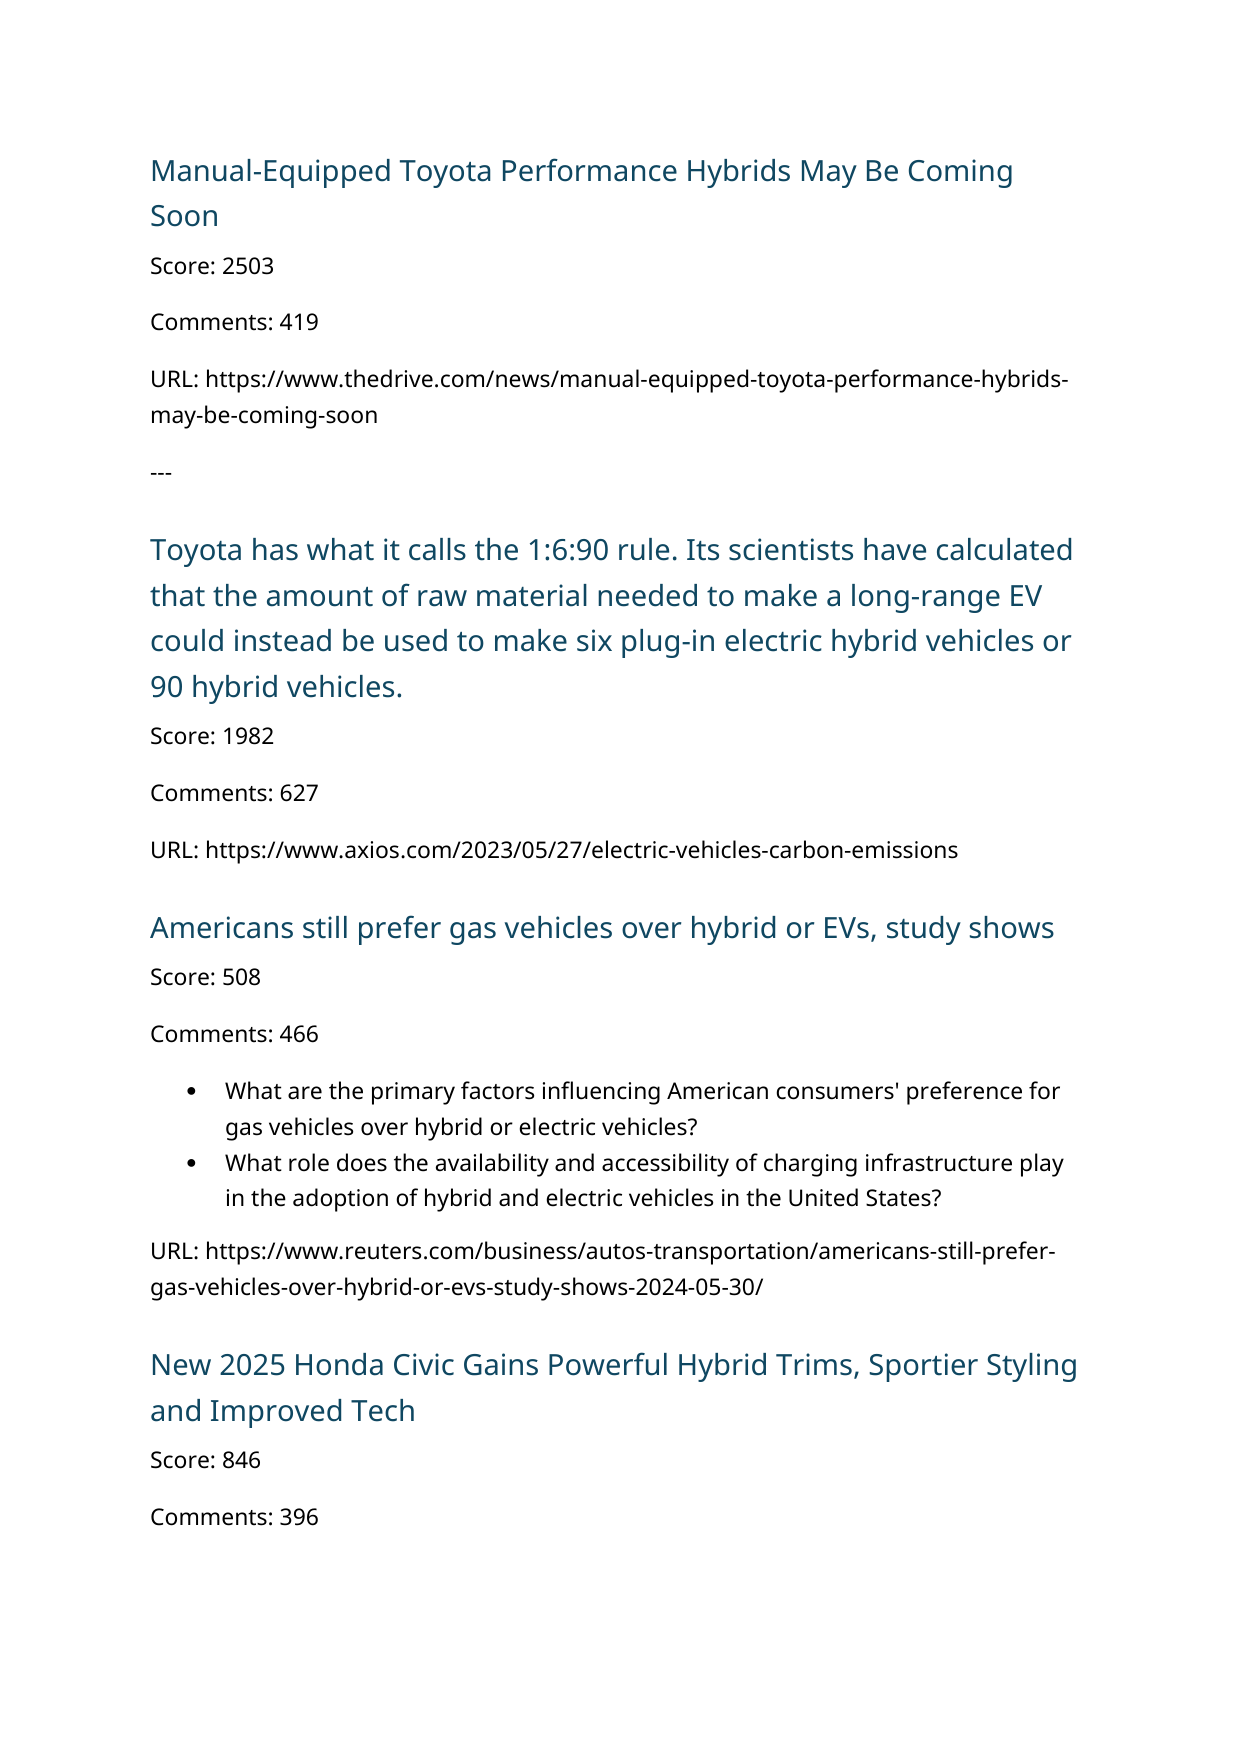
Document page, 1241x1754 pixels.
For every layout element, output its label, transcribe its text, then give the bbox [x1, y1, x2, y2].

text Score: 846 [150, 1444, 1090, 1475]
text Comments: 466 [150, 1018, 1090, 1049]
text URL: https://www.thedrive.com/news/manual-equipped-toyota-performance-hybrids-may-be-coming-soon [150, 363, 1090, 430]
text Comments: 419 [150, 306, 1090, 338]
list What role does the availability and accessibility of charging infrastructure play in the adoption of hybrid and electric vehicles in the United States? [187, 1146, 1090, 1214]
list What are the primary factors influencing American consumers' preference for gas vehicles over hybrid or electric vehicles? [187, 1074, 1090, 1142]
subtitle Toyota has what it calls the 1:6:90 rule. Its scientists have calculated that the amount of raw material needed to make a long-range EV could instead be used to make six plug-in electric hybrid vehicles or 90 hybrid vehicles. [150, 529, 1090, 706]
text URL: https://www.reuters.com/business/autos-transportation/americans-still-prefer-gas-vehicles-over-hybrid-or-evs-study-shows-2024-05-30/ [150, 1235, 1090, 1302]
text --- [150, 456, 1090, 487]
subtitle New 2025 Honda Civic Gains Powerful Hybrid Trims, Sportier Styling and Improved Tech [150, 1344, 1090, 1430]
text Score: 1982 [150, 720, 1090, 751]
subtitle Manual-Equipped Toyota Performance Hybrids May Be Coming Soon [150, 150, 1090, 235]
text Score: 508 [150, 961, 1090, 992]
text Comments: 396 [150, 1501, 1090, 1532]
subtitle Americans still prefer gas vehicles over hybrid or EVs, study shows [150, 907, 1090, 947]
text Score: 2503 [150, 249, 1090, 281]
text Comments: 627 [150, 777, 1090, 808]
text URL: https://www.axios.com/2023/05/27/electric-vehicles-carbon-emissions [150, 834, 1090, 865]
